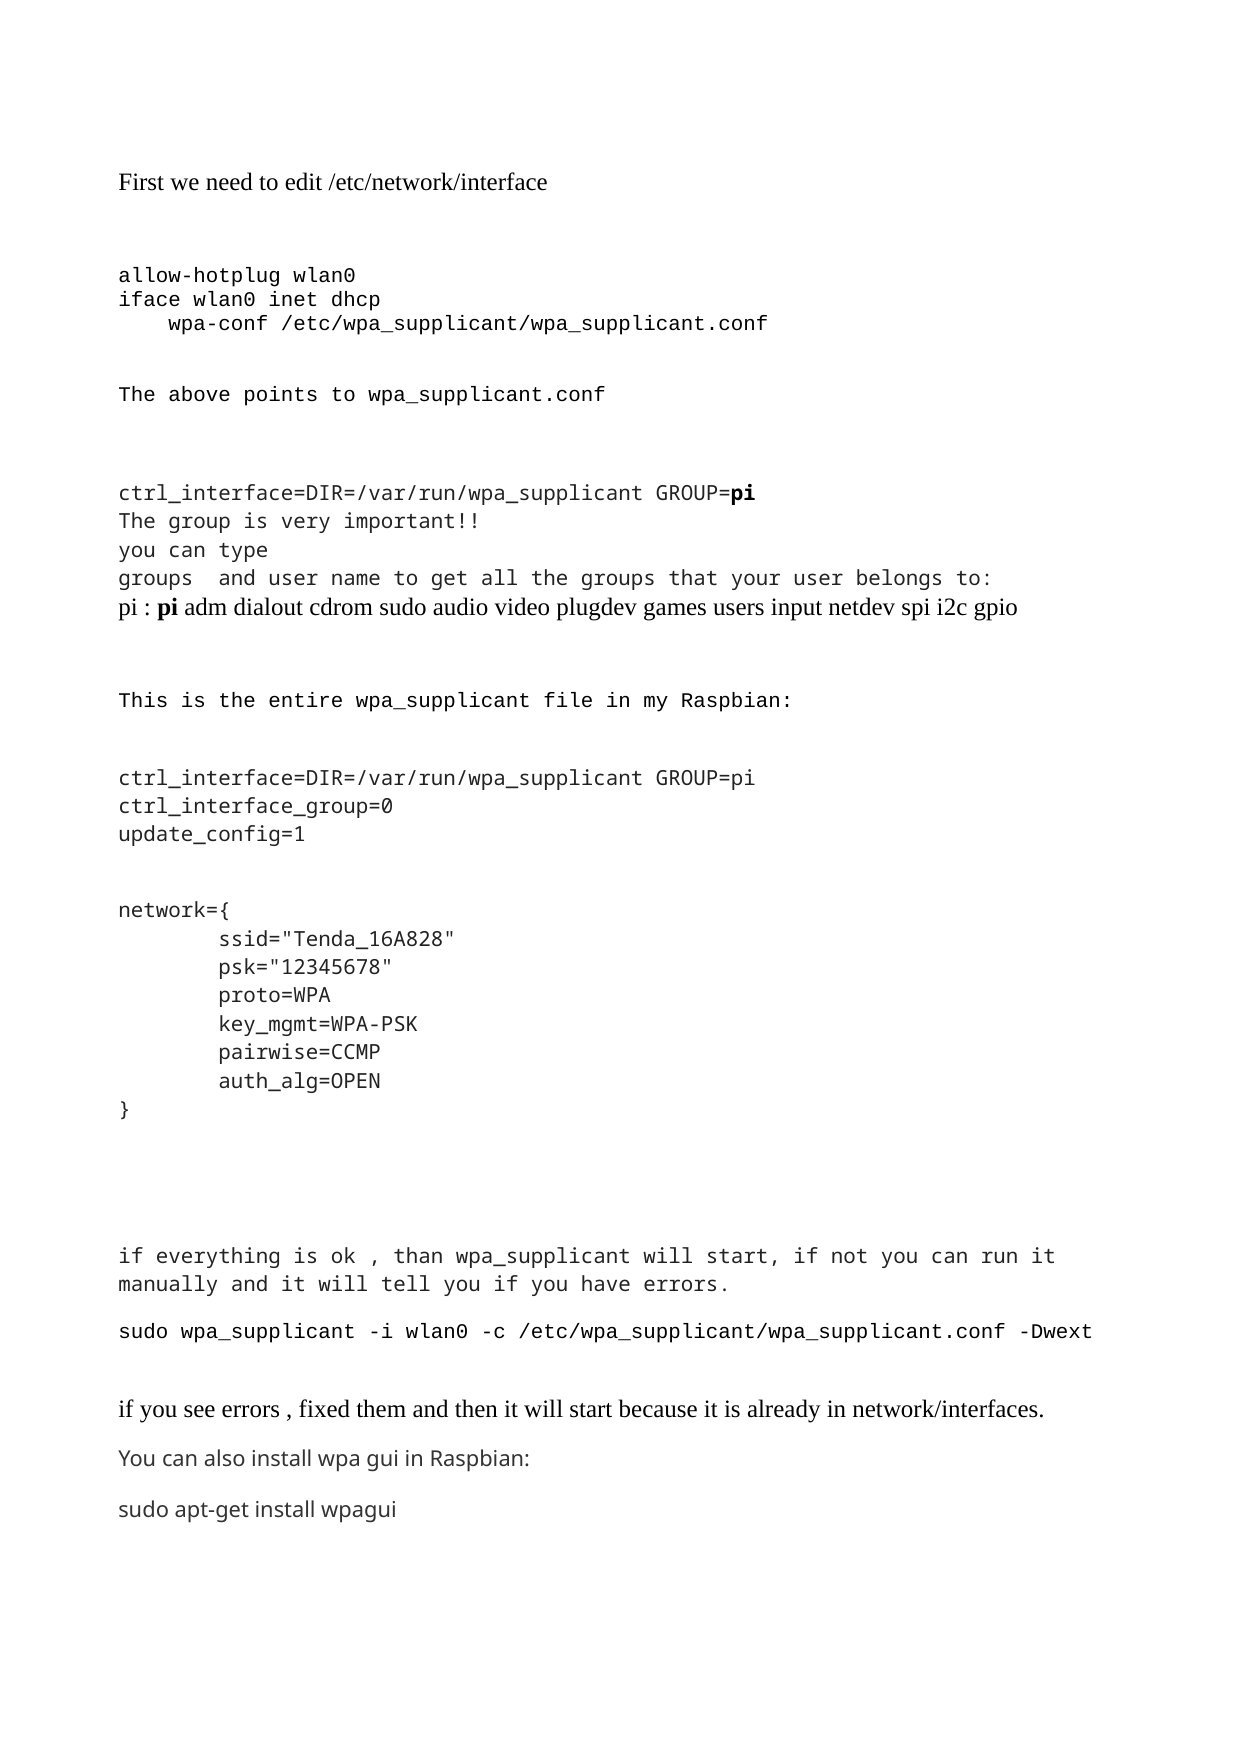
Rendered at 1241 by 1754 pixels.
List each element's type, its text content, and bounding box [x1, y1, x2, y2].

text if you see errors , fixed them and then it will start because it is already in network/interfaces. [118, 1394, 1122, 1423]
text The group is very important!! [118, 507, 1122, 535]
text psk="12345678" [118, 952, 1122, 981]
text First we need to edit /etc/network/interface [118, 167, 1122, 196]
text groups and user name to get all the groups that your user belongs to: [118, 563, 1122, 592]
text You can also install wpa gui in Raspbian: [118, 1443, 1122, 1473]
text auth_alg=OPEN [118, 1066, 1122, 1094]
text wpa-conf /etc/wpa_supplicant/wpa_supplicant.conf [118, 313, 1122, 336]
text } [118, 1094, 1122, 1123]
text ctrl_interface_group=0 [118, 791, 1122, 819]
text sudo apt-get install wpagui [118, 1494, 1122, 1523]
text This is the entire wpa_supplicant file in my Raspbian: [118, 690, 1122, 714]
text proto=WPA [118, 981, 1122, 1009]
text ssid="Tenda_16A828" [118, 924, 1122, 952]
text iface wlan0 inet dhcp [118, 289, 1122, 313]
text allow-hotplug wlan0 [118, 265, 1122, 289]
text key_mgmt=WPA-PSK [118, 1009, 1122, 1037]
text ctrl_interface=DIR=/var/run/wpa_supplicant GROUP=pi [118, 478, 1122, 507]
text network={ [118, 895, 1122, 924]
text ctrl_interface=DIR=/var/run/wpa_supplicant GROUP=pi [118, 763, 1122, 791]
text if everything is ok , than wpa_supplicant will start, if not you can run it manually and it will tell you if you have errors. [118, 1241, 1122, 1298]
text sudo wpa_supplicant -i wlan0 -c /etc/wpa_supplicant/wpa_supplicant.conf -Dwext [118, 1322, 1122, 1345]
text update_config=1 [118, 819, 1122, 848]
text pi : pi adm dialout cdrom sudo audio video plugdev games users input netdev spi i2c gpio [118, 592, 1122, 621]
text pairwise=CCMP [118, 1037, 1122, 1066]
text The above points to wpa_supplicant.conf [118, 383, 1122, 407]
text you can type [118, 535, 1122, 563]
